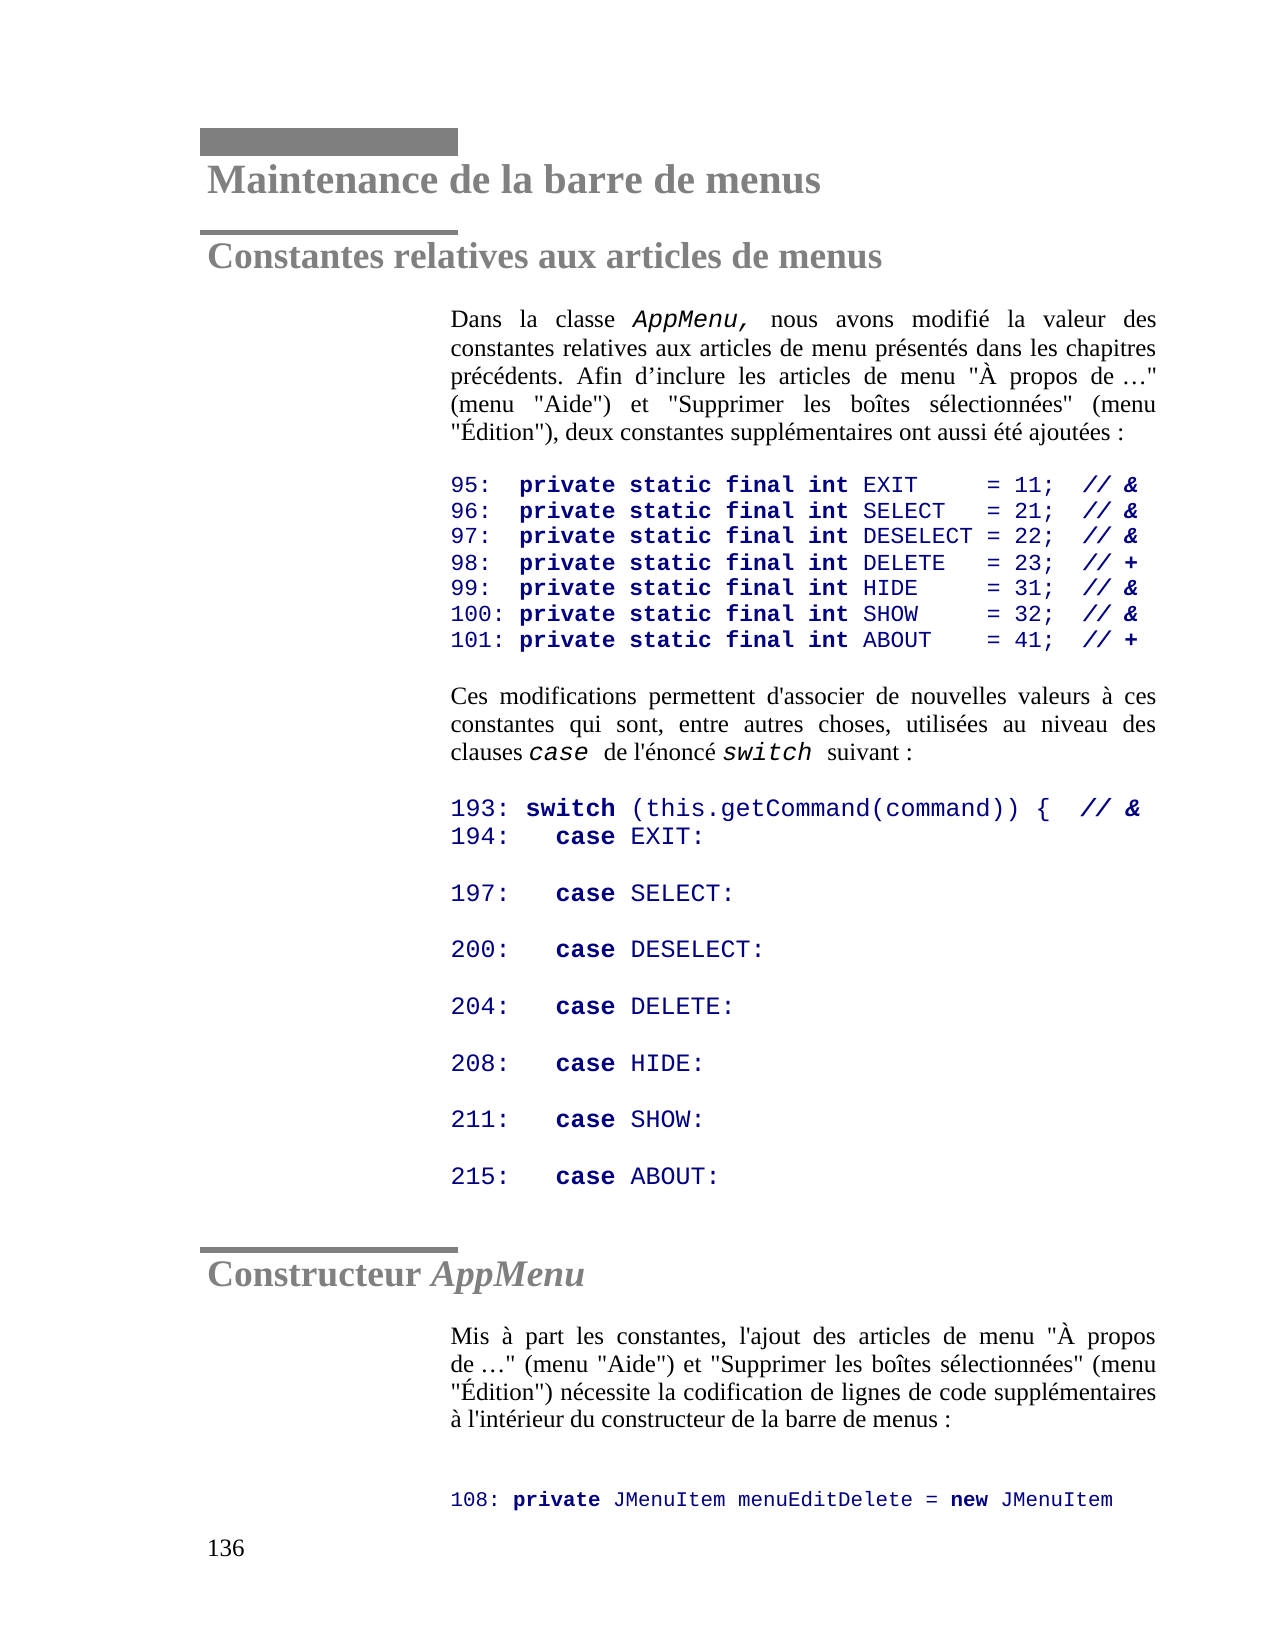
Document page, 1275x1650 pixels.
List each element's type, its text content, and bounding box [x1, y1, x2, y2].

table_header Mis à part les constantes, l'ajout des articles de menu "À propos de …" (menu "Aide") et "Supprimer les boîtes sélectionnées" (menu "Édition") nécessite la codification de lignes de code supplémentaires à l'intérieur du constructeur de la barre de menus : [443, 1322, 1164, 1433]
subtitle Constantes relatives aux articles de menus [207, 235, 1157, 277]
table_header 193: switch (this.getCommand(command)) { // & 194: case EXIT: 197: case SELECT: 200: case DESELECT: 204: case DELETE: 208: case HIDE: 211: case SHOW: 215: case ABOUT: [443, 795, 1164, 1192]
table_header [200, 128, 458, 156]
table_header 108: private JMenuItem menuEditDelete = new JMenuItem [443, 1489, 1163, 1516]
table_header Ces modifications permettent d'associer de nouvelles valeurs à ces constantes qui sont, entre autres choses, utilisées au niveau des clauses case de l'énoncé switch suivant : [443, 682, 1164, 767]
table_header [200, 1247, 458, 1253]
table_header [200, 305, 443, 445]
table_header [200, 682, 443, 767]
table_header [200, 473, 443, 654]
table_header [200, 795, 443, 1192]
table_header [200, 1489, 443, 1516]
subtitle Constructeur AppMenu [207, 1253, 1157, 1294]
table_header [200, 230, 458, 235]
table_header [200, 1322, 443, 1433]
table_header 95: private static final int EXIT = 11; // & 96: private static final int SELECT = 21; // & 97: private static final int DESELECT = 22; // & 98: private static final int DELETE = 23; // + 99: private static final int HIDE = 31; // & 100: private static final int SHOW = 32; // & 101: private static final int ABOUT = 41; // + [443, 473, 1164, 654]
table_header Dans la classe AppMenu, nous avons modifié la valeur des constantes relatives aux articles de menu présentés dans les chapitres précédents. Afin d’inclure les articles de menu "À propos de …" (menu "Aide") et "Supprimer les boîtes sélectionnées" (menu "Édition"), deux constantes supplémentaires ont aussi été ajoutées : [443, 305, 1164, 445]
subtitle Maintenance de la barre de menus [207, 156, 1157, 202]
